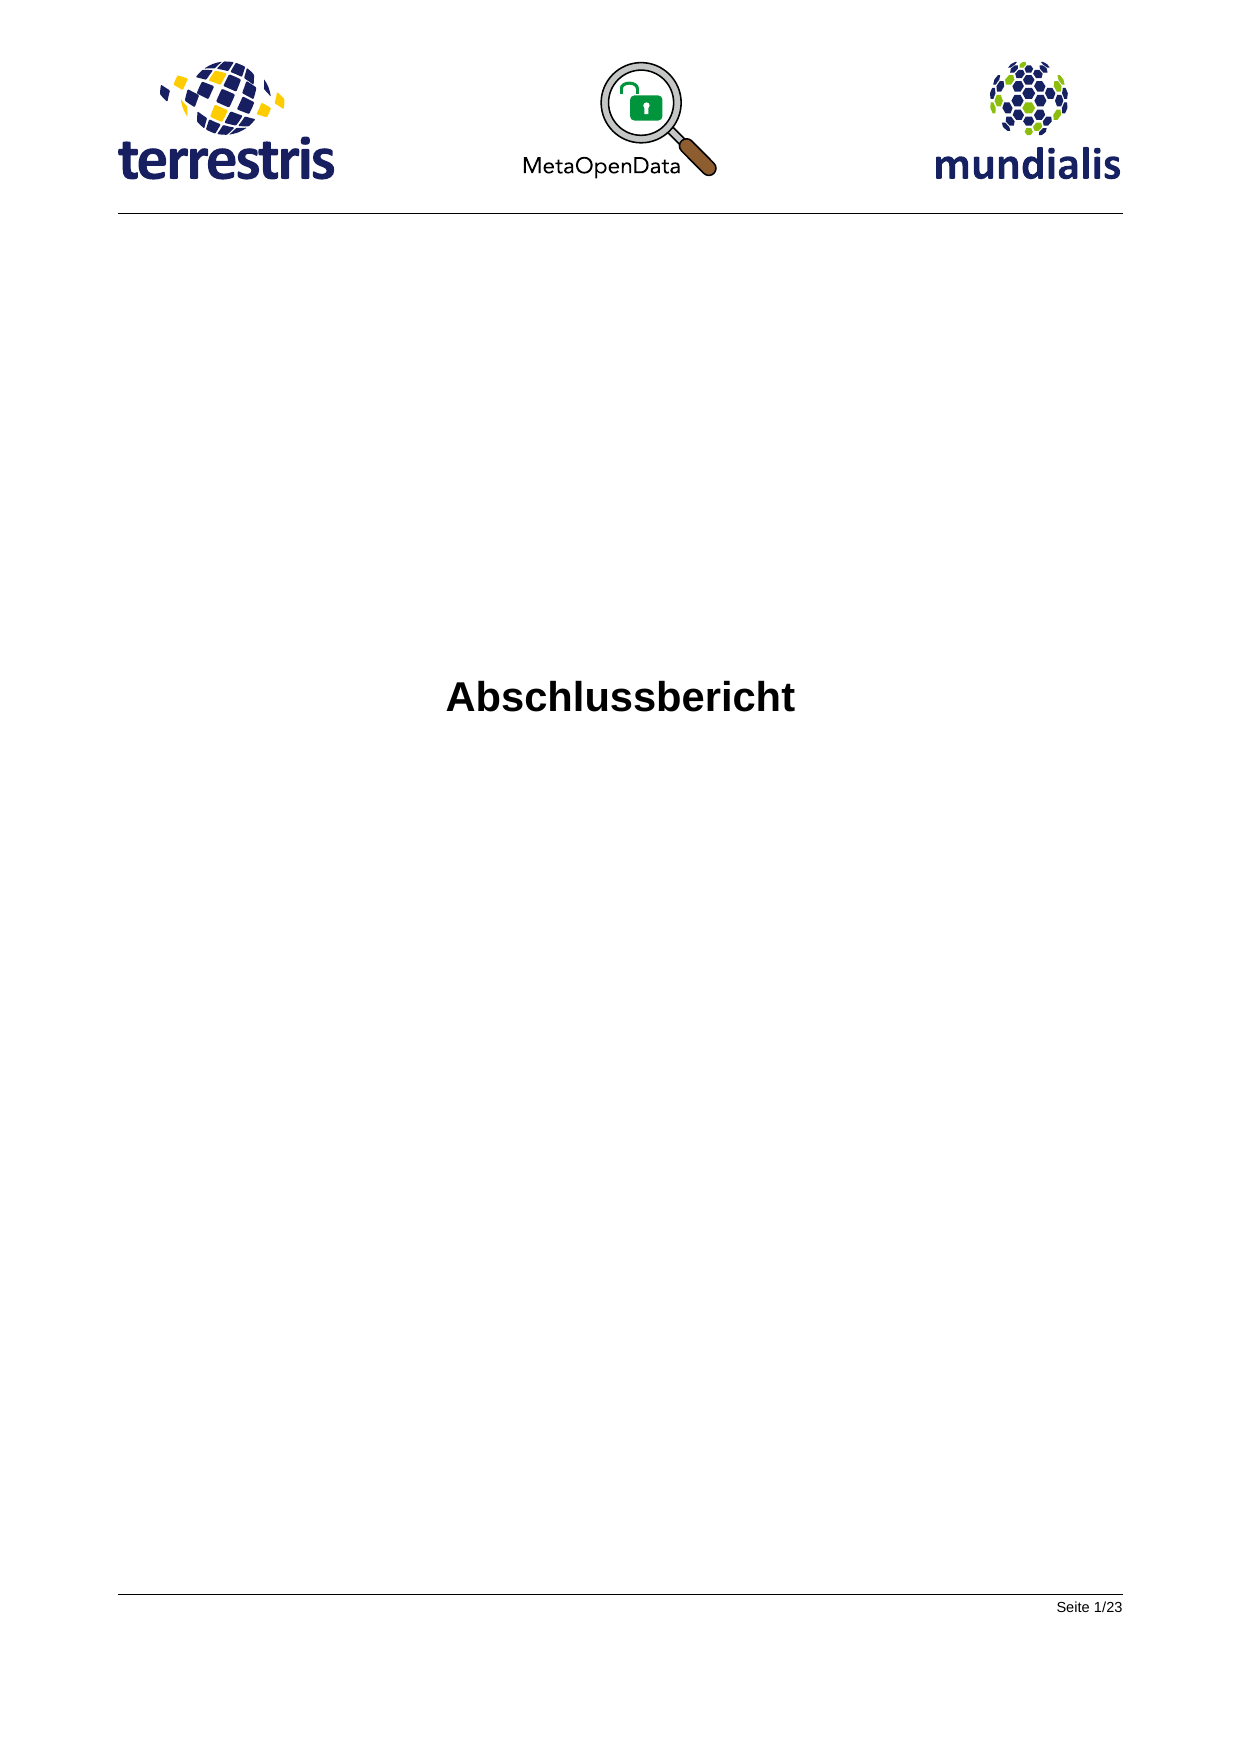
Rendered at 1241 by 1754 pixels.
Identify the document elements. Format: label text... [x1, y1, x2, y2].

title Abschlussbericht [118, 673, 1122, 721]
